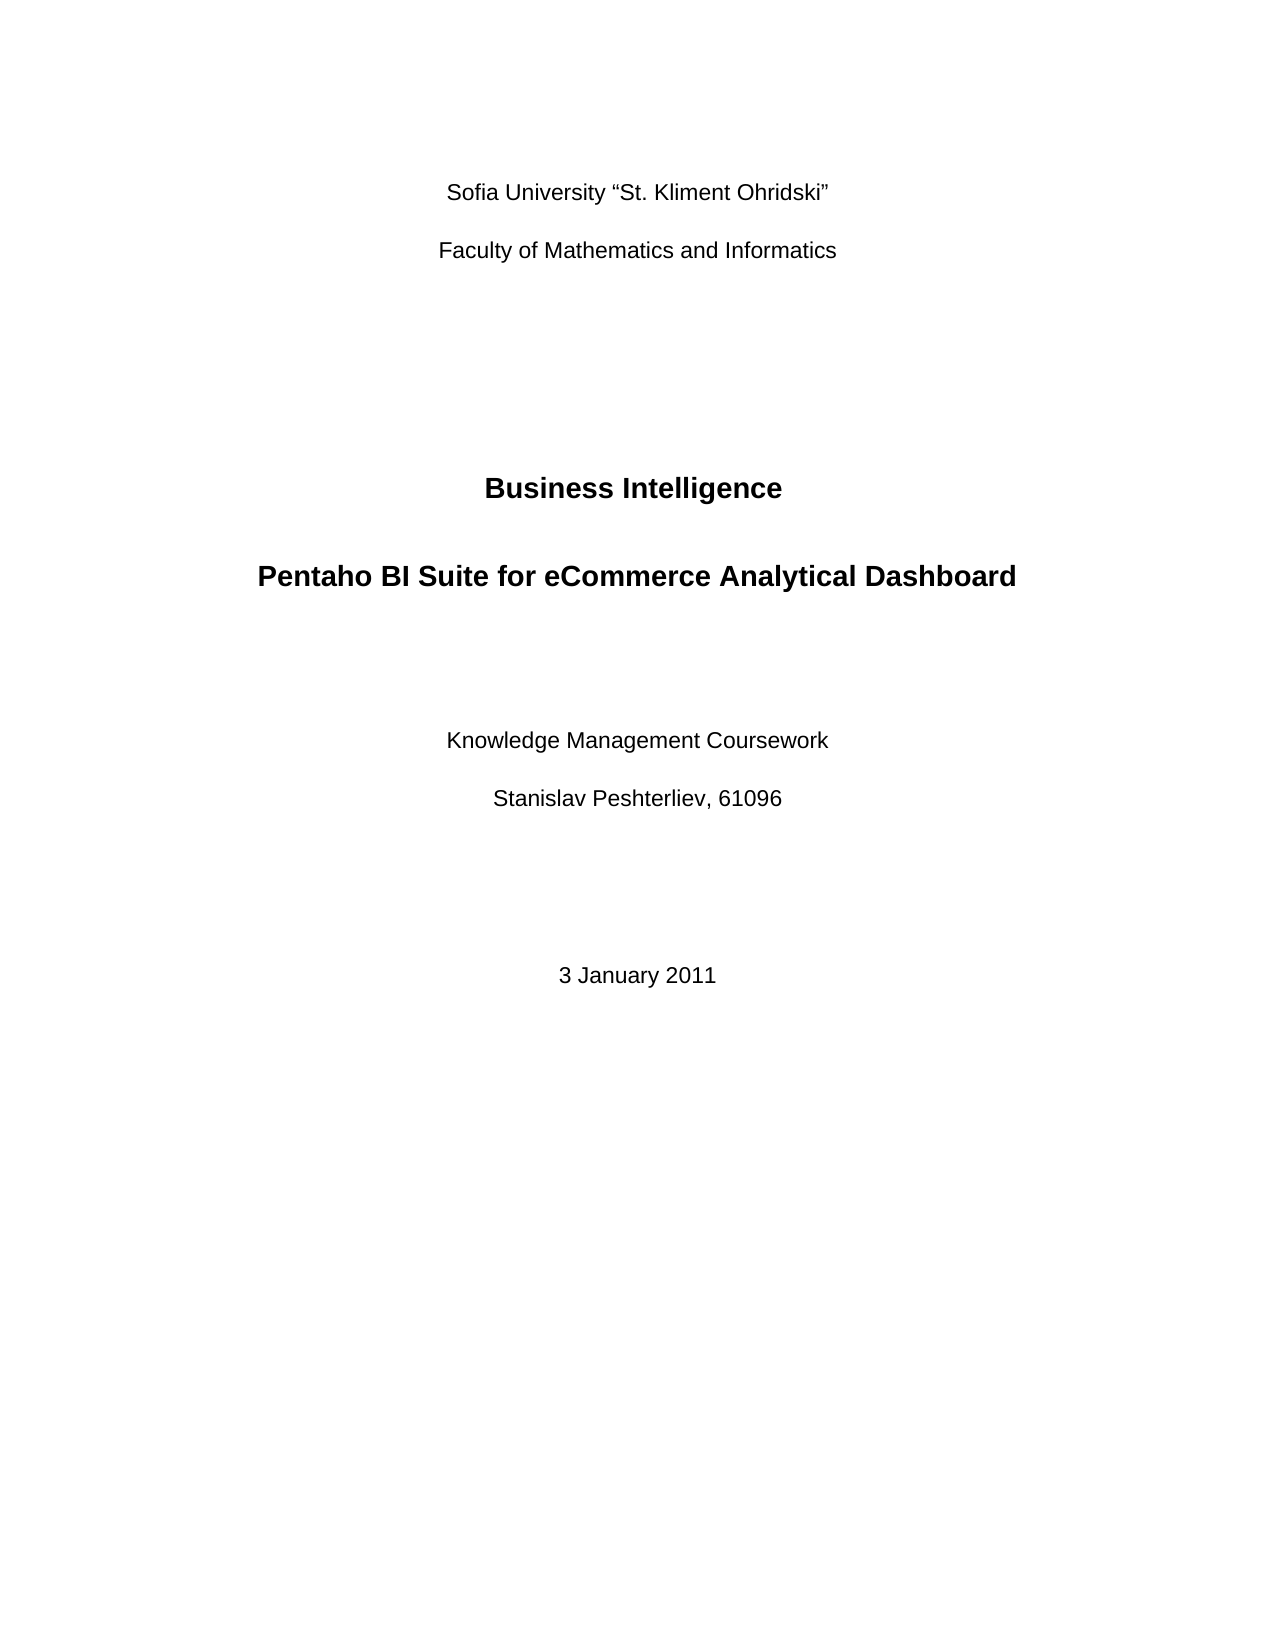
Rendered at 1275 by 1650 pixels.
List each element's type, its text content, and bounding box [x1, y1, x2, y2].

text Knowledge Management Coursework [150, 727, 1125, 753]
text Stanislav Peshterliev, 61096 [150, 786, 1125, 812]
subtitle Business Intelligence [150, 472, 1125, 505]
text Sofia University “St. Kliment Ohridski” [150, 179, 1125, 205]
text 3 January 2011 [150, 962, 1125, 988]
subtitle Pentaho BI Suite for eCommerce Analytical Dashboard [150, 560, 1125, 592]
subtitle Faculty of Mathematics and Informatics [150, 238, 1125, 263]
